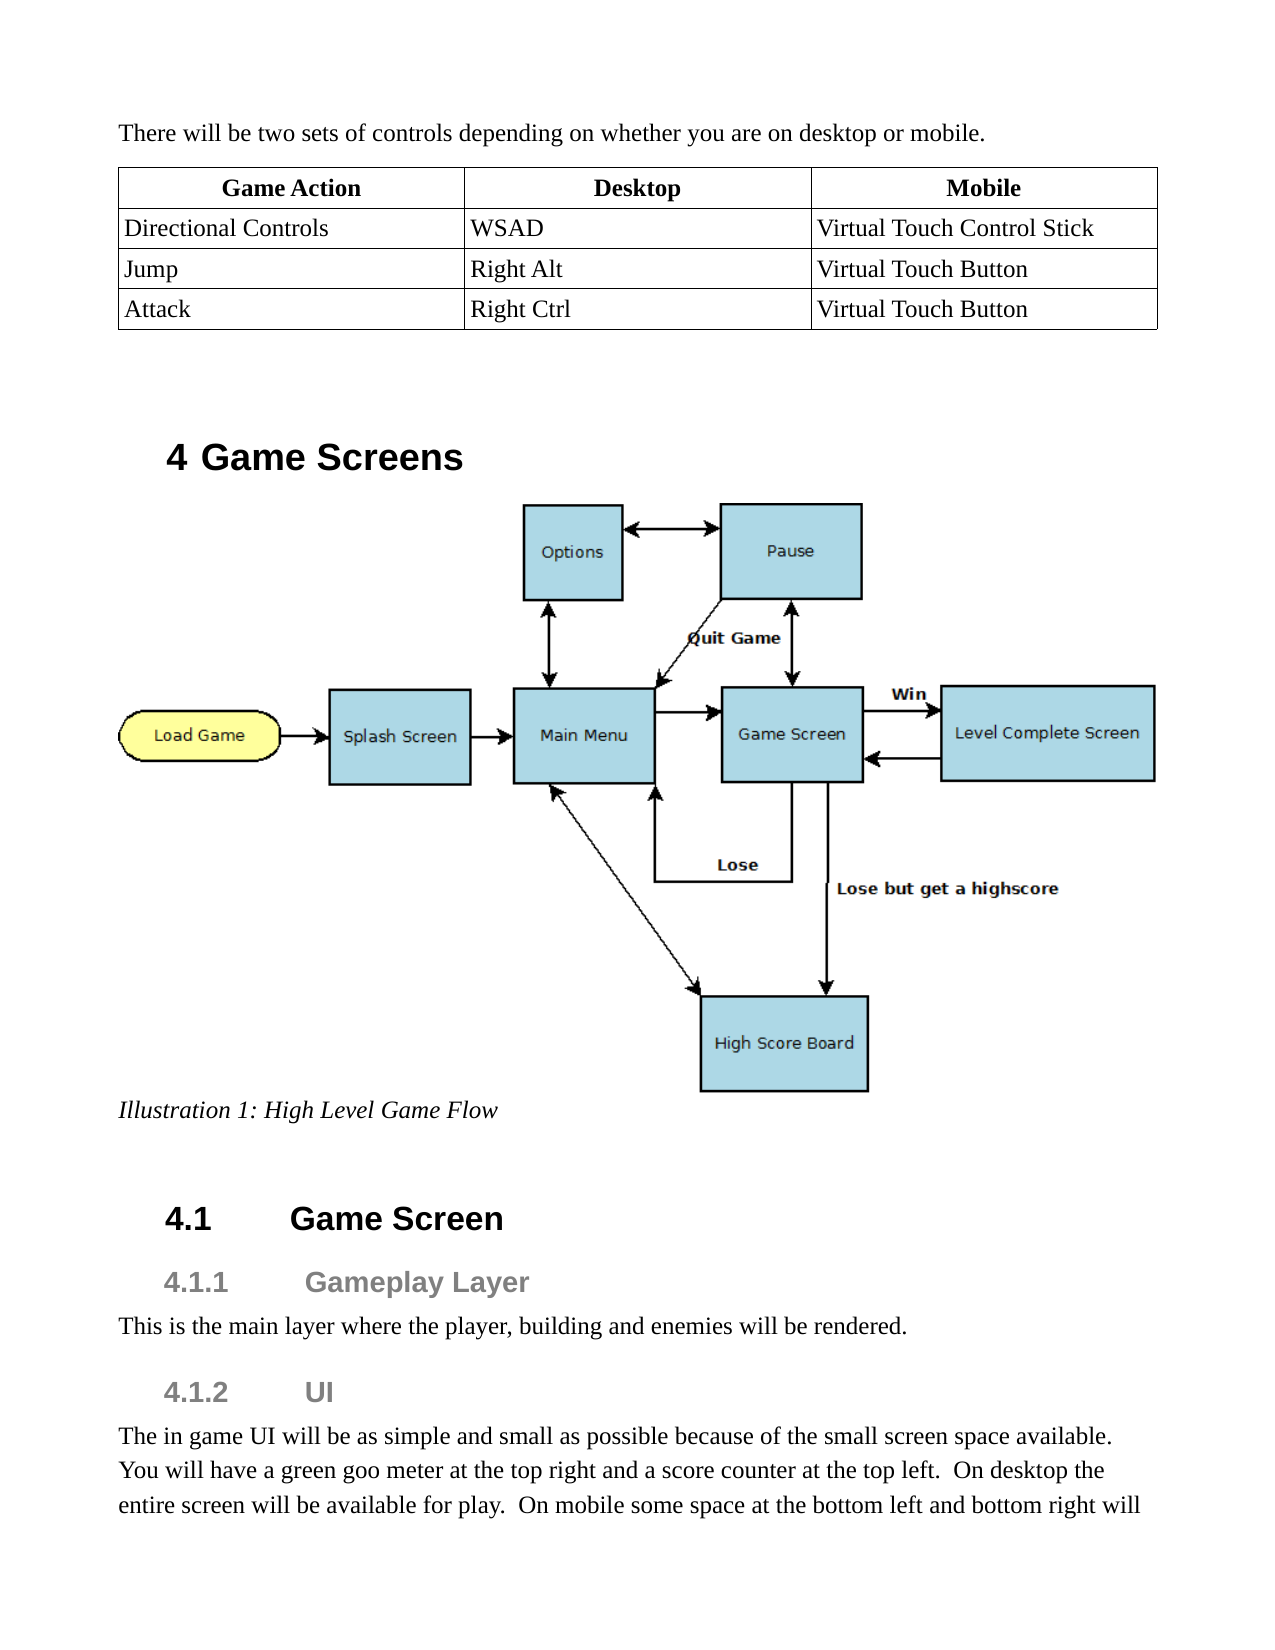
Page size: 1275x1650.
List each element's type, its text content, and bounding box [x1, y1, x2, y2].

table_cell Right Alt [465, 249, 811, 288]
table_header Game Action [119, 168, 464, 207]
table_cell Virtual Touch Button [812, 249, 1157, 288]
text This is the main layer where the player, building and enemies will be rendered. [118, 1311, 1157, 1340]
picture [118, 503, 1157, 1095]
text Illustration 1: High Level Game Flow [118, 1095, 1157, 1124]
table_header Mobile [812, 168, 1157, 207]
table_header Desktop [465, 168, 811, 207]
table_cell WSAD [465, 209, 811, 248]
table_cell Virtual Touch Control Stick [812, 209, 1157, 248]
table_cell Directional Controls [119, 209, 464, 248]
table_cell Virtual Touch Button [812, 289, 1157, 328]
table_cell Attack [119, 289, 464, 328]
table_cell Right Ctrl [465, 289, 811, 328]
subtitle UI [156, 1375, 1157, 1408]
text There will be two sets of controls depending on whether you are on desktop or mobile. [118, 118, 1157, 147]
subtitle Game Screen [156, 1199, 1157, 1238]
subtitle Gameplay Layer [156, 1265, 1157, 1298]
table_cell Jump [119, 249, 464, 288]
subtitle Game Screens [156, 435, 1157, 478]
text The in game UI will be as simple and small as possible because of the small screen space available. You will have a green goo meter at the top right and a score counter at the top left. On desktop the entire screen will be available for play. On mobile some space at the bottom left and bottom right will [118, 1421, 1157, 1518]
